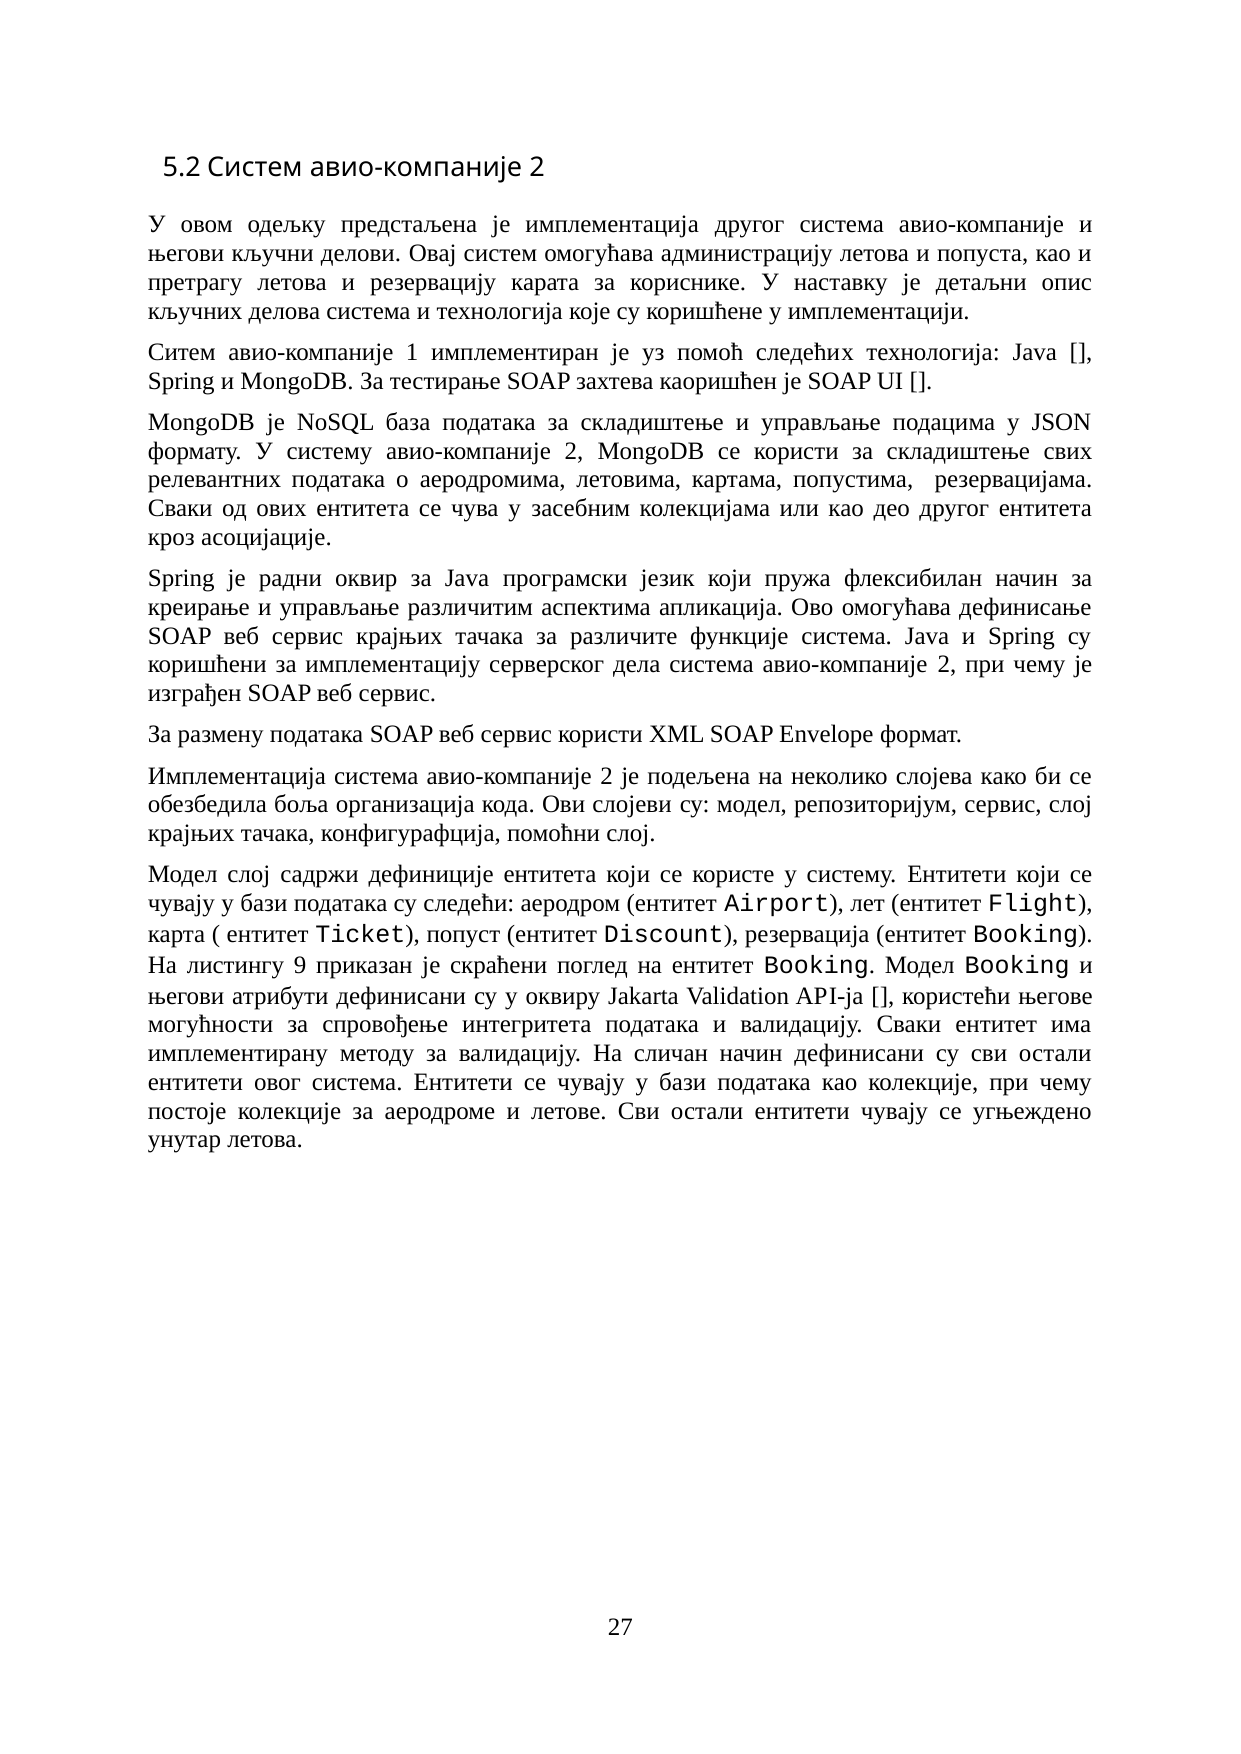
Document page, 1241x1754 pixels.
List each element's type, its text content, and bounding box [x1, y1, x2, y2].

text Spring је радни оквир за Java програмски језик који пружа флексибилан начин за креирање и управљање различитим аспектима апликација. Ово омогућава дефинисање SOAP веб сервис крајњих тачака за различите функције система. Java и Spring су коришћени за имплементацију серверског дела система авио-компаније 2, при чему је изграђен SOAP веб сервис. [148, 563, 1092, 707]
text За размену података SOAP веб сервис користи XML SOAP Envelope формат. [148, 719, 1092, 748]
text Модел слој садржи дефиниције ентитета који се користе у систему. Ентитети који се чувају у бази података су следећи: аеродром (ентитет Airport), лет (ентитет Flight), карта ( ентитет Ticket), попуст (ентитет Discount), резервација (ентитет Booking). На листингу 9 приказан је скраћени поглед на ентитет Booking. Модел Booking и његови атрибути дефинисани су у оквиру Jakarta Validation API-ја [], користећи његове могућности за спровођење интегритета података и валидацију. Сваки ентитет има имплементирану методу за валидацију. На сличан начин дефинисани су сви остали ентитети овог система. Ентитети се чувају у бази података као колекције, при чему постоје колекције за аеродроме и летове. Сви остали ентитети чувају се угњеждено унутар летова. [148, 859, 1092, 1153]
text Имплементација система авио-компаније 2 је подељена на неколико слојева како би се обезбедила боља организација кода. Ови слојеви су: модел, репозиторијум, сервис, слој крајњих тачака, конфигурафција, помоћни слој. [148, 761, 1092, 847]
subtitle Систем авио-компаније 2 [162, 148, 1078, 184]
text MongoDB је NoSQL база података за складиштење и управљање подацима у JSON формату. У систему авио-компаније 2, MongoDB се користи за складиштење свих релевантних података о аеродромима, летовима, картама, попустима, резервацијама. Сваки од ових ентитета се чува у засебним колекцијама или као део другог ентитета кроз асоцијације. [148, 407, 1092, 551]
text У овом одељку предстаљена је имплементација другог система авио-компаније и његови кључни делови. Овај систем омогућава администрацију летова и попуста, као и претрагу летова и резервацију карата за кориснике. У наставку је детаљни опис кључних делова система и технологија које су коришћене у имплементацији. [148, 209, 1092, 324]
text Ситем авио-компаније 1 имплементиран је уз помоћ следећиx технологија: Java [], Spring и MongoDB. За тестирање SOAP захтева каоришћен је SOAP UI []. [148, 337, 1092, 394]
